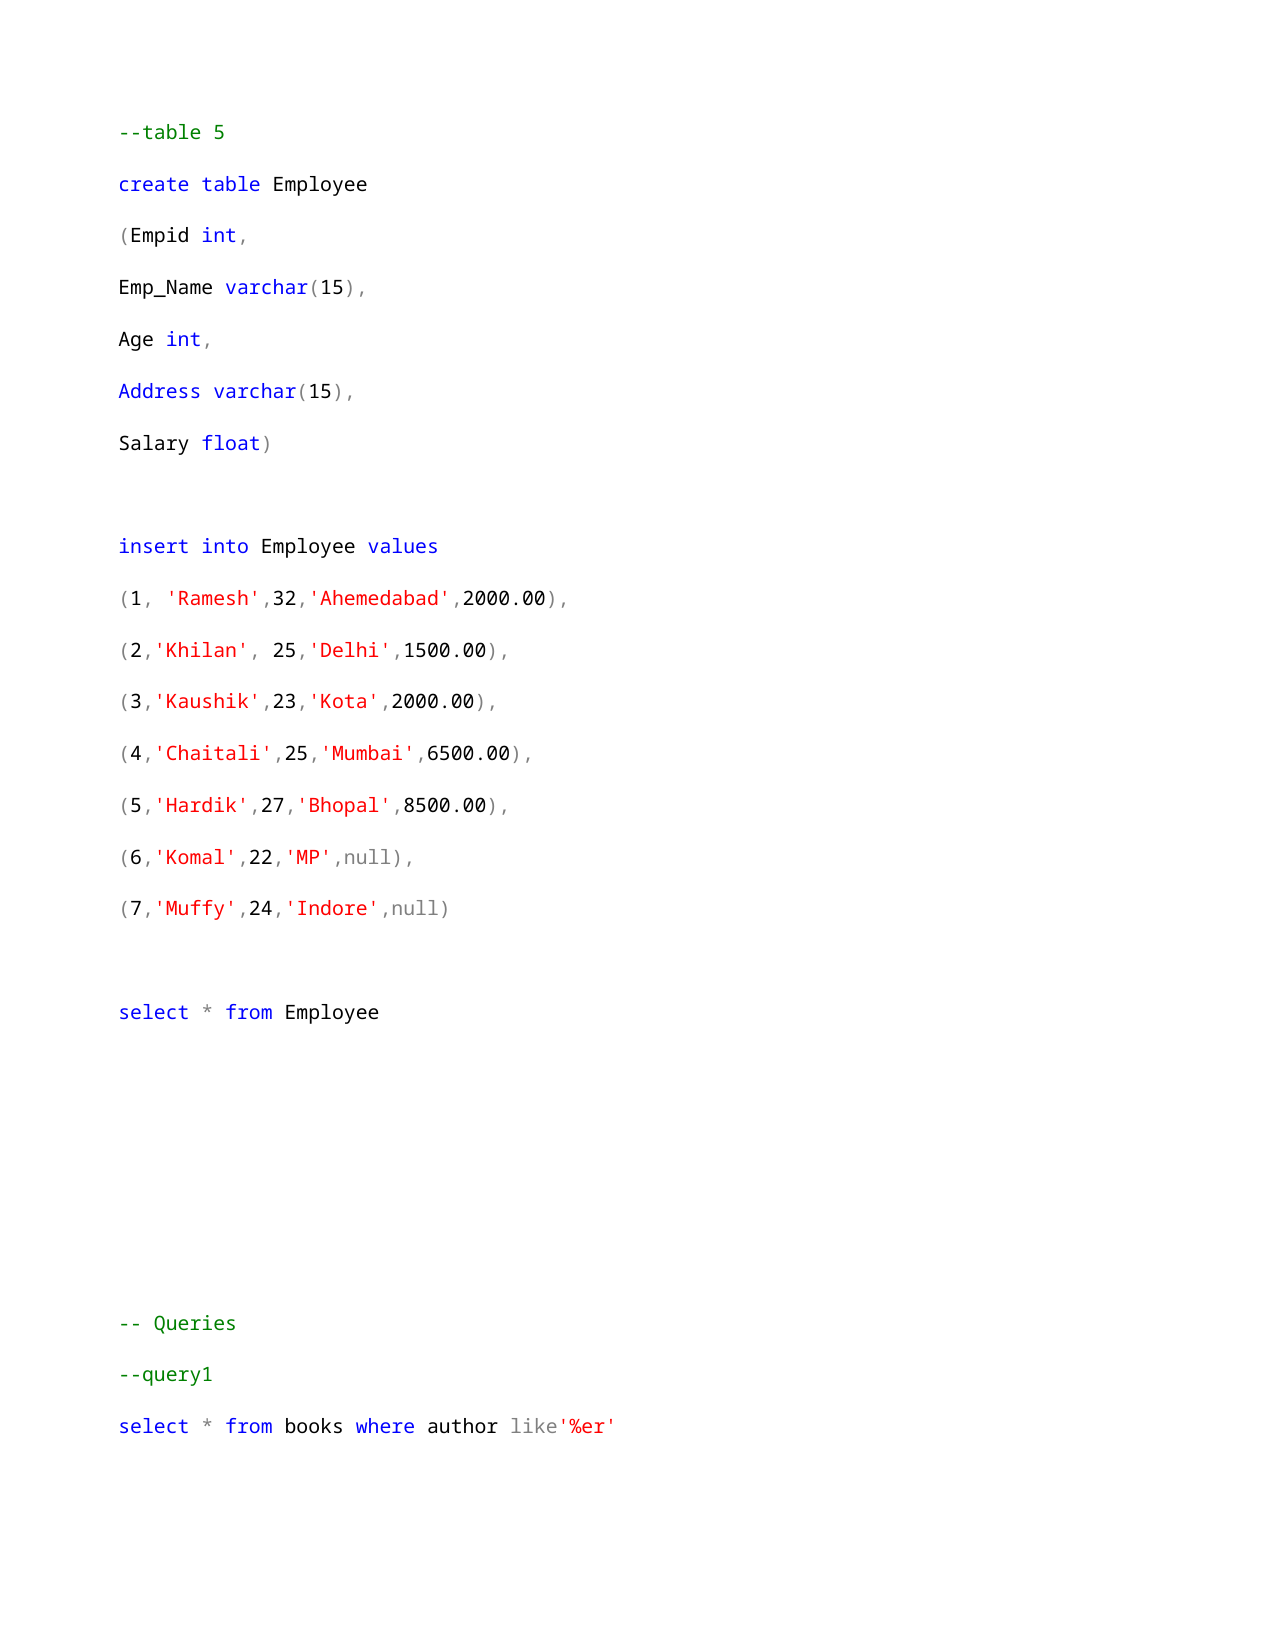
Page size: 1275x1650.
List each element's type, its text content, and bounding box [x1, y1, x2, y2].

text (2,'Khilan', 25,'Delhi',1500.00), [118, 636, 1157, 663]
text Emp_Name varchar(15), [118, 273, 1157, 300]
text (Empid int, [118, 222, 1157, 249]
text (7,'Muffy',24,'Indore',null) [118, 895, 1157, 922]
text select * from Employee [118, 998, 1157, 1025]
text create table Employee [118, 170, 1157, 197]
text insert into Employee values [118, 532, 1157, 559]
text (5,'Hardik',27,'Bhopal',8500.00), [118, 791, 1157, 818]
text select * from books where author like'%er' [118, 1412, 1157, 1439]
text (4,'Chaitali',25,'Mumbai',6500.00), [118, 739, 1157, 766]
text (6,'Komal',22,'MP',null), [118, 843, 1157, 870]
text --table 5 [118, 118, 1157, 145]
text Salary float) [118, 429, 1157, 456]
text -- Queries [118, 1309, 1157, 1336]
text (1, 'Ramesh',32,'Ahemedabad',2000.00), [118, 584, 1157, 611]
text Age int, [118, 325, 1157, 352]
text --query1 [118, 1361, 1157, 1388]
text Address varchar(15), [118, 377, 1157, 404]
text (3,'Kaushik',23,'Kota',2000.00), [118, 688, 1157, 714]
